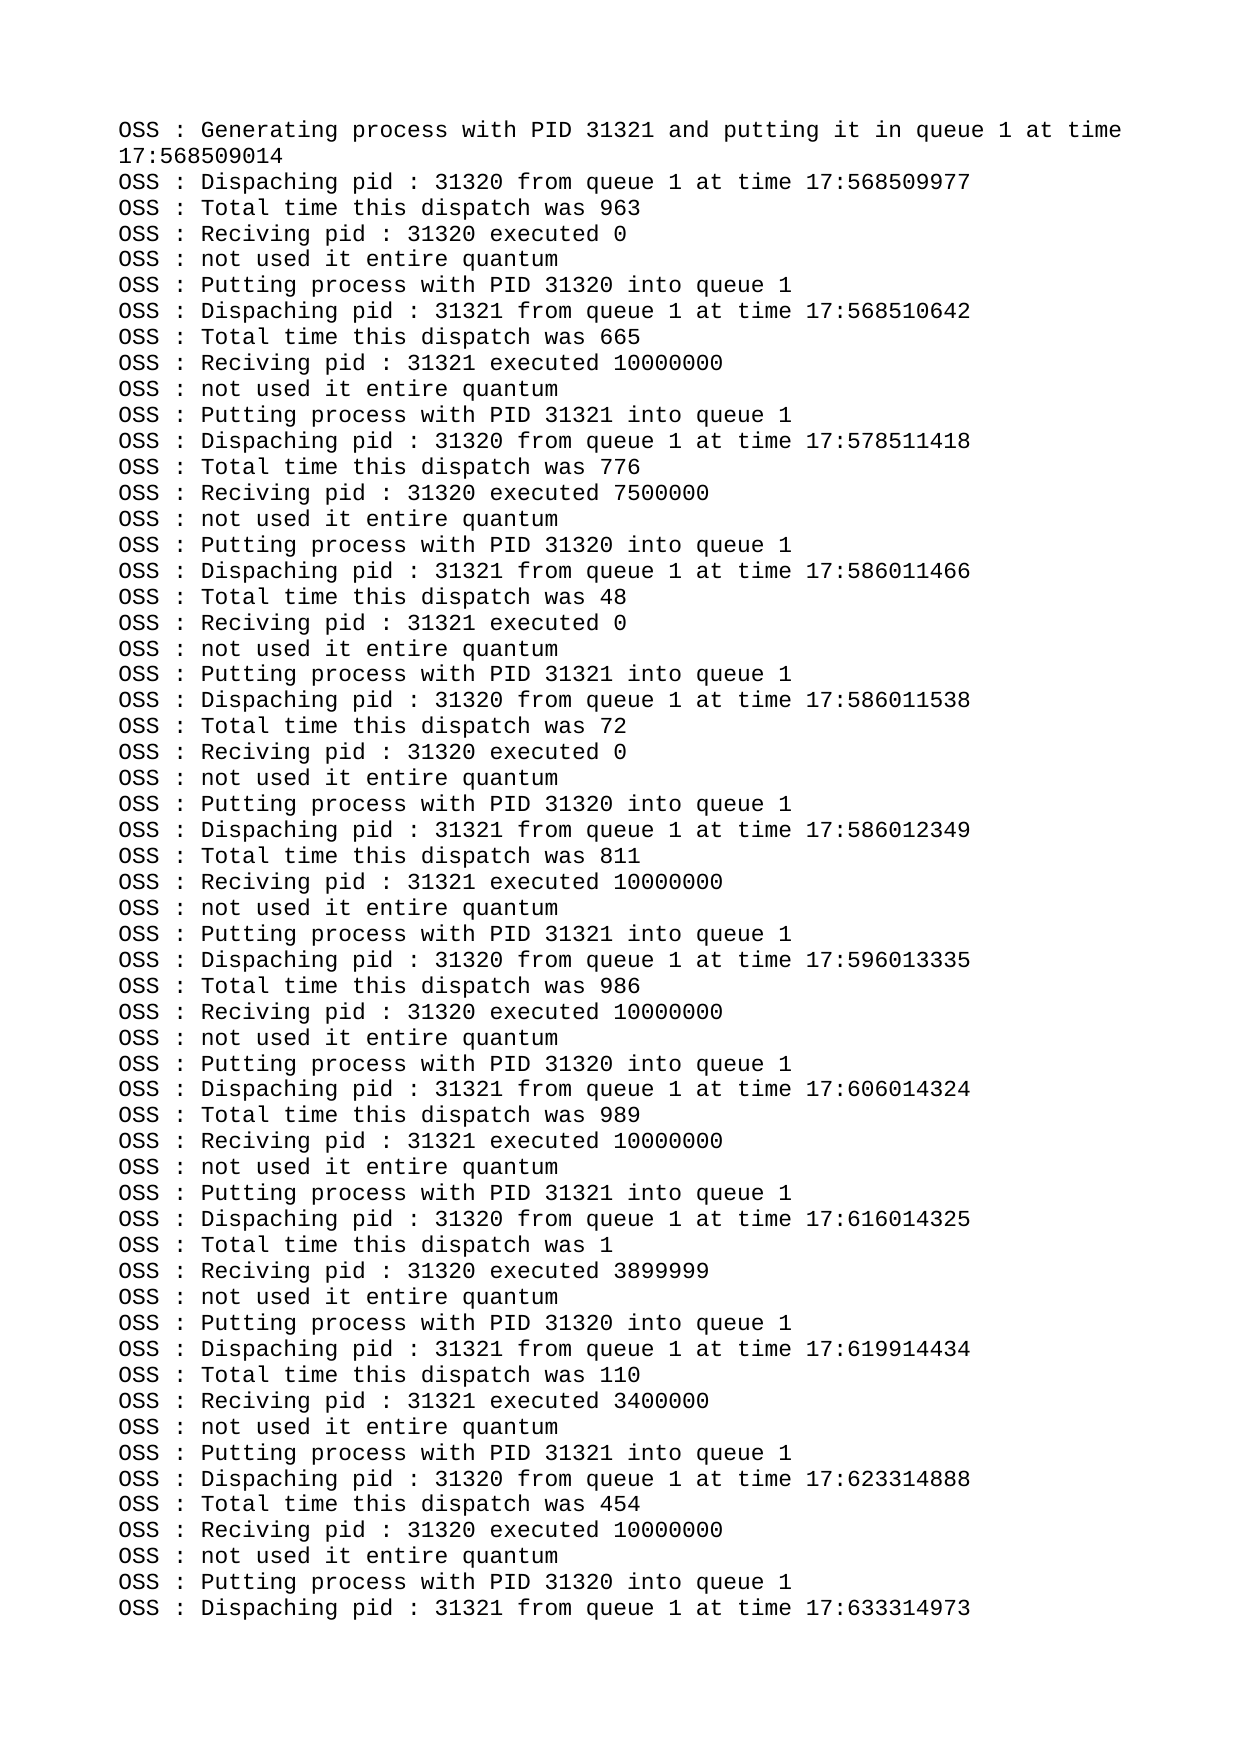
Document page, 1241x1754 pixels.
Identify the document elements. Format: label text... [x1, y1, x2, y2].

text OSS : Dispaching pid : 31320 from queue 1 at time 17:616014325 [118, 1207, 1122, 1233]
text OSS : Putting process with PID 31320 into queue 1 [118, 1052, 1122, 1078]
text OSS : Putting process with PID 31321 into queue 1 [118, 1441, 1122, 1467]
text OSS : Total time this dispatch was 989 [118, 1104, 1122, 1130]
text OSS : Reciving pid : 31320 executed 10000000 [118, 1519, 1122, 1545]
text OSS : not used it entire quantum [118, 507, 1122, 533]
text OSS : Putting process with PID 31320 into queue 1 [118, 533, 1122, 559]
text OSS : Dispaching pid : 31321 from queue 1 at time 17:606014324 [118, 1078, 1122, 1104]
text OSS : Total time this dispatch was 986 [118, 974, 1122, 1000]
text OSS : not used it entire quantum [118, 896, 1122, 922]
text OSS : Generating process with PID 31321 and putting it in queue 1 at time 17:568509014 [118, 118, 1122, 170]
text OSS : Reciving pid : 31320 executed 0 [118, 741, 1122, 767]
text OSS : not used it entire quantum [118, 1545, 1122, 1571]
text OSS : Dispaching pid : 31321 from queue 1 at time 17:619914434 [118, 1337, 1122, 1363]
text OSS : not used it entire quantum [118, 248, 1122, 274]
text OSS : not used it entire quantum [118, 1415, 1122, 1441]
text OSS : not used it entire quantum [118, 767, 1122, 792]
text OSS : Reciving pid : 31320 executed 0 [118, 222, 1122, 248]
text OSS : Dispaching pid : 31321 from queue 1 at time 17:633314973 [118, 1597, 1122, 1622]
text OSS : Dispaching pid : 31320 from queue 1 at time 17:578511418 [118, 429, 1122, 455]
text OSS : Reciving pid : 31321 executed 3400000 [118, 1389, 1122, 1415]
text OSS : Putting process with PID 31321 into queue 1 [118, 663, 1122, 689]
text OSS : Total time this dispatch was 811 [118, 844, 1122, 870]
text OSS : Putting process with PID 31320 into queue 1 [118, 1311, 1122, 1337]
text OSS : Dispaching pid : 31321 from queue 1 at time 17:586012349 [118, 818, 1122, 844]
text OSS : Dispaching pid : 31320 from queue 1 at time 17:623314888 [118, 1467, 1122, 1493]
text OSS : Total time this dispatch was 48 [118, 585, 1122, 611]
text OSS : Dispaching pid : 31321 from queue 1 at time 17:586011466 [118, 559, 1122, 585]
text OSS : Dispaching pid : 31320 from queue 1 at time 17:568509977 [118, 170, 1122, 196]
text OSS : Putting process with PID 31320 into queue 1 [118, 274, 1122, 300]
text OSS : Total time this dispatch was 1 [118, 1233, 1122, 1259]
text OSS : Dispaching pid : 31321 from queue 1 at time 17:568510642 [118, 300, 1122, 326]
text OSS : Dispaching pid : 31320 from queue 1 at time 17:586011538 [118, 689, 1122, 715]
text OSS : Total time this dispatch was 454 [118, 1493, 1122, 1519]
text OSS : Reciving pid : 31321 executed 10000000 [118, 352, 1122, 377]
text OSS : not used it entire quantum [118, 1285, 1122, 1311]
text OSS : Reciving pid : 31321 executed 0 [118, 611, 1122, 637]
text OSS : Putting process with PID 31321 into queue 1 [118, 922, 1122, 948]
text OSS : not used it entire quantum [118, 637, 1122, 663]
text OSS : not used it entire quantum [118, 1156, 1122, 1182]
text OSS : Total time this dispatch was 665 [118, 326, 1122, 352]
text OSS : Putting process with PID 31321 into queue 1 [118, 1182, 1122, 1207]
text OSS : Putting process with PID 31321 into queue 1 [118, 403, 1122, 429]
text OSS : Reciving pid : 31320 executed 10000000 [118, 1000, 1122, 1026]
text OSS : Total time this dispatch was 110 [118, 1363, 1122, 1389]
text OSS : Reciving pid : 31321 executed 10000000 [118, 1130, 1122, 1156]
text OSS : not used it entire quantum [118, 1026, 1122, 1052]
text OSS : not used it entire quantum [118, 377, 1122, 403]
text OSS : Putting process with PID 31320 into queue 1 [118, 792, 1122, 818]
text OSS : Dispaching pid : 31320 from queue 1 at time 17:596013335 [118, 948, 1122, 974]
text OSS : Total time this dispatch was 776 [118, 455, 1122, 481]
text OSS : Total time this dispatch was 72 [118, 715, 1122, 741]
text OSS : Total time this dispatch was 963 [118, 196, 1122, 222]
text OSS : Reciving pid : 31320 executed 7500000 [118, 481, 1122, 507]
text OSS : Reciving pid : 31320 executed 3899999 [118, 1259, 1122, 1285]
text OSS : Putting process with PID 31320 into queue 1 [118, 1571, 1122, 1597]
text OSS : Reciving pid : 31321 executed 10000000 [118, 870, 1122, 896]
